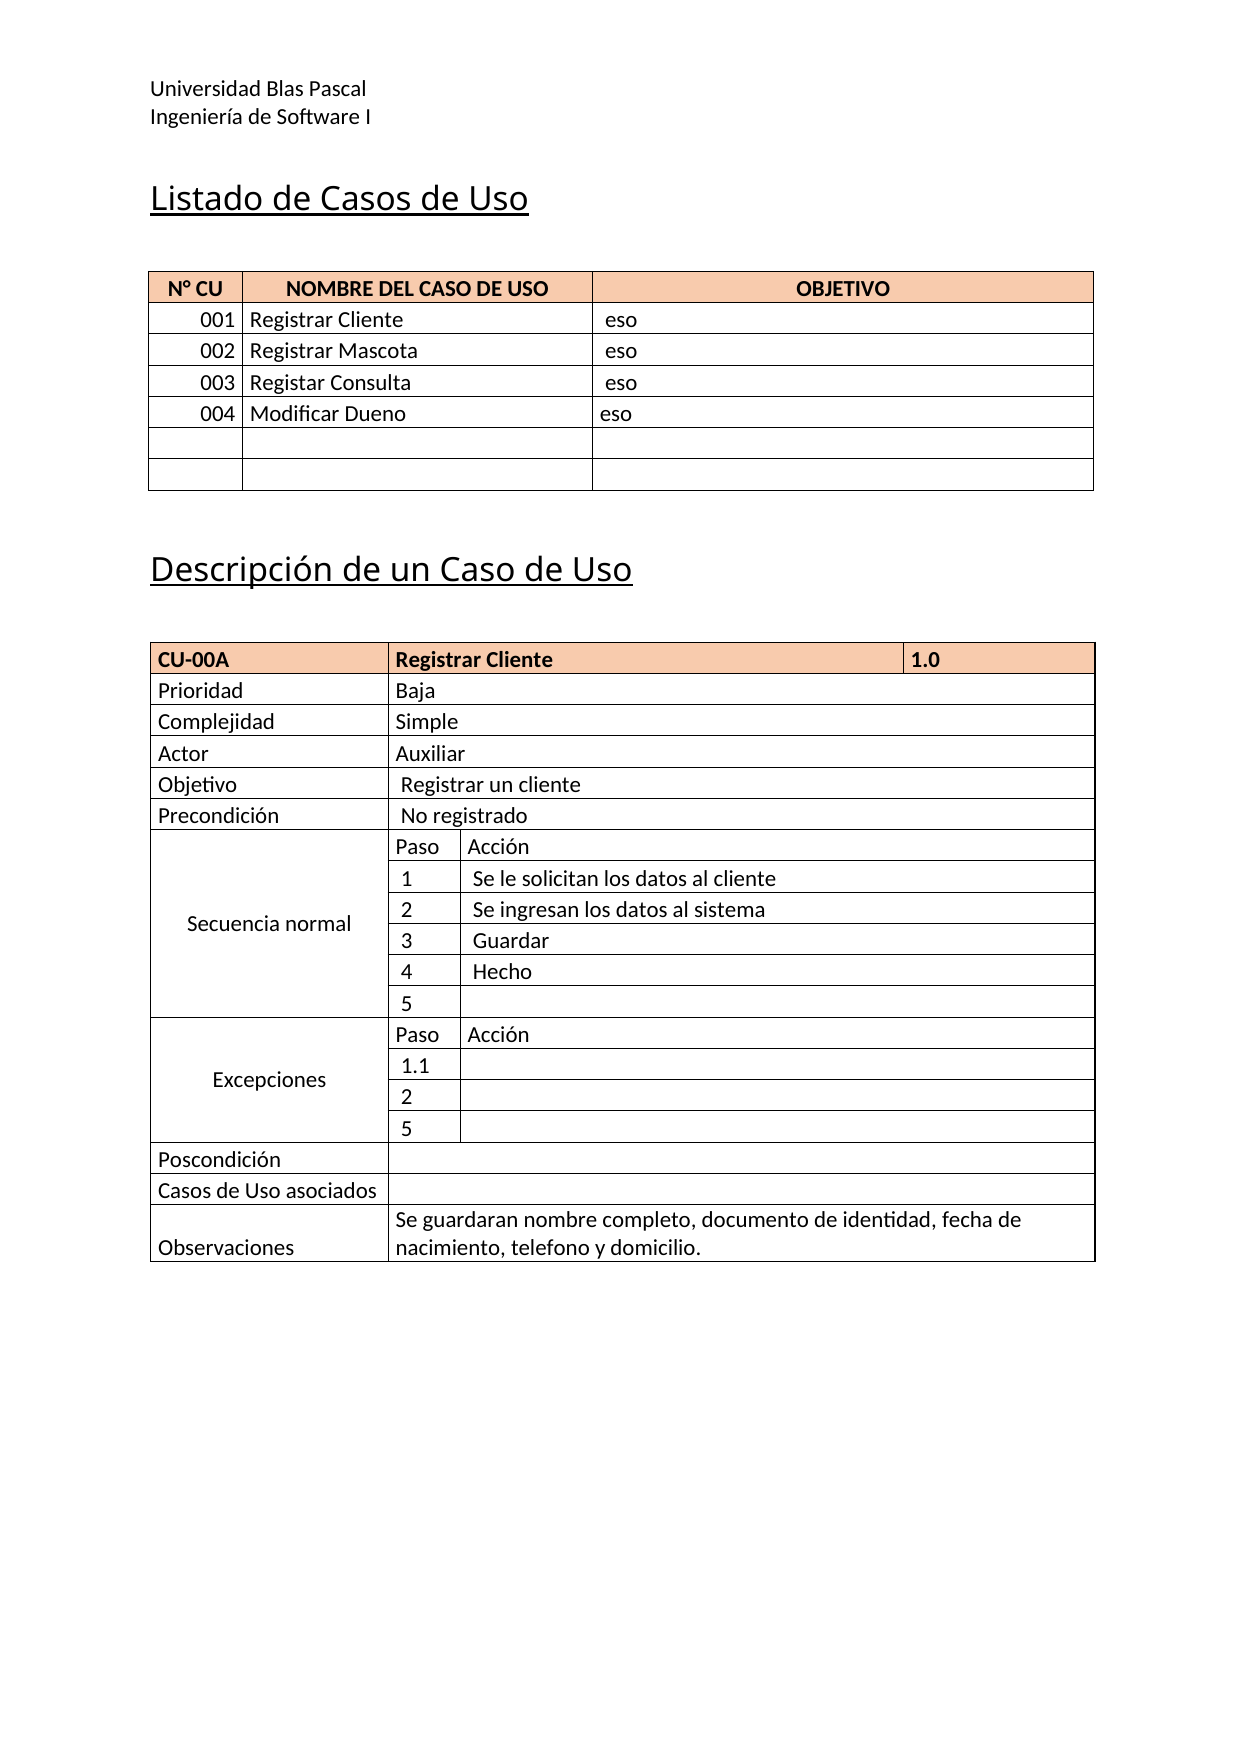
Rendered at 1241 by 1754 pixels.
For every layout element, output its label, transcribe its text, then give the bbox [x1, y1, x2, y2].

table_cell [149, 428, 242, 458]
table_cell Modificar Dueno [243, 397, 592, 427]
table_cell Acción [461, 1018, 1094, 1048]
table_cell Actor [151, 736, 388, 767]
table_cell 4 [389, 955, 460, 985]
table_cell 003 [149, 366, 242, 396]
table_header 1.0 [904, 643, 1094, 673]
table_cell 3 [389, 924, 460, 954]
table_cell Secuencia normal [151, 830, 388, 1017]
table_cell [593, 428, 1093, 458]
table_cell 004 [149, 397, 242, 427]
table_cell [461, 986, 1094, 1017]
table_cell Prioridad [151, 674, 388, 704]
table_cell [243, 459, 592, 489]
table_header OBJETIVO [593, 272, 1093, 302]
table_cell Guardar [461, 924, 1094, 954]
table_cell 1.1 [389, 1049, 460, 1079]
table_cell 002 [149, 334, 242, 364]
table_cell Paso [389, 830, 460, 860]
table_cell Simple [389, 705, 1094, 735]
table_cell [593, 459, 1093, 489]
table_cell Registrar Cliente [243, 303, 592, 333]
table_cell Poscondición [151, 1143, 388, 1173]
table_cell No registrado [389, 799, 1094, 829]
table_cell [461, 1080, 1094, 1110]
table_cell Se guardaran nombre completo, documento de identidad, fecha de nacimiento, telefono y domicilio. [389, 1205, 1094, 1261]
subtitle Listado de Casos de Uso [150, 175, 1090, 220]
table_cell Registrar Mascota [243, 334, 592, 364]
table_cell [389, 1174, 1094, 1204]
table_header NOMBRE DEL CASO DE USO [243, 272, 592, 302]
table_cell [243, 428, 592, 458]
table_cell 5 [389, 1111, 460, 1142]
table_cell eso [593, 334, 1093, 364]
table_cell Casos de Uso asociados [151, 1174, 388, 1204]
table_cell eso [593, 366, 1093, 396]
table_cell 2 [389, 1080, 460, 1110]
table_cell [149, 459, 242, 489]
table_cell Excepciones [151, 1018, 388, 1142]
subtitle Descripción de un Caso de Uso [150, 546, 1090, 591]
table_cell Baja [389, 674, 1094, 704]
table_cell Registrar un cliente [389, 768, 1094, 798]
table_header Registrar Cliente [389, 643, 903, 673]
table_cell Acción [461, 830, 1094, 860]
table_cell eso [593, 303, 1093, 333]
table_cell Precondición [151, 799, 388, 829]
table_cell [461, 1111, 1094, 1142]
table_cell 1 [389, 861, 460, 892]
table_cell Paso [389, 1018, 460, 1048]
table_cell eso [593, 397, 1093, 427]
table_cell 001 [149, 303, 242, 333]
table_cell [461, 1049, 1094, 1079]
table_cell Registar Consulta [243, 366, 592, 396]
table_cell Complejidad [151, 705, 388, 735]
table_cell Objetivo [151, 768, 388, 798]
table_cell Auxiliar [389, 736, 1094, 767]
table_cell [389, 1143, 1094, 1173]
table_cell Hecho [461, 955, 1094, 985]
table_cell Observaciones [151, 1205, 388, 1261]
table_cell 2 [389, 893, 460, 923]
table_header N° CU [149, 272, 242, 302]
table_cell Se ingresan los datos al sistema [461, 893, 1094, 923]
table_header CU-00A [151, 643, 388, 673]
table_cell Se le solicitan los datos al cliente [461, 861, 1094, 892]
table_cell 5 [389, 986, 460, 1017]
